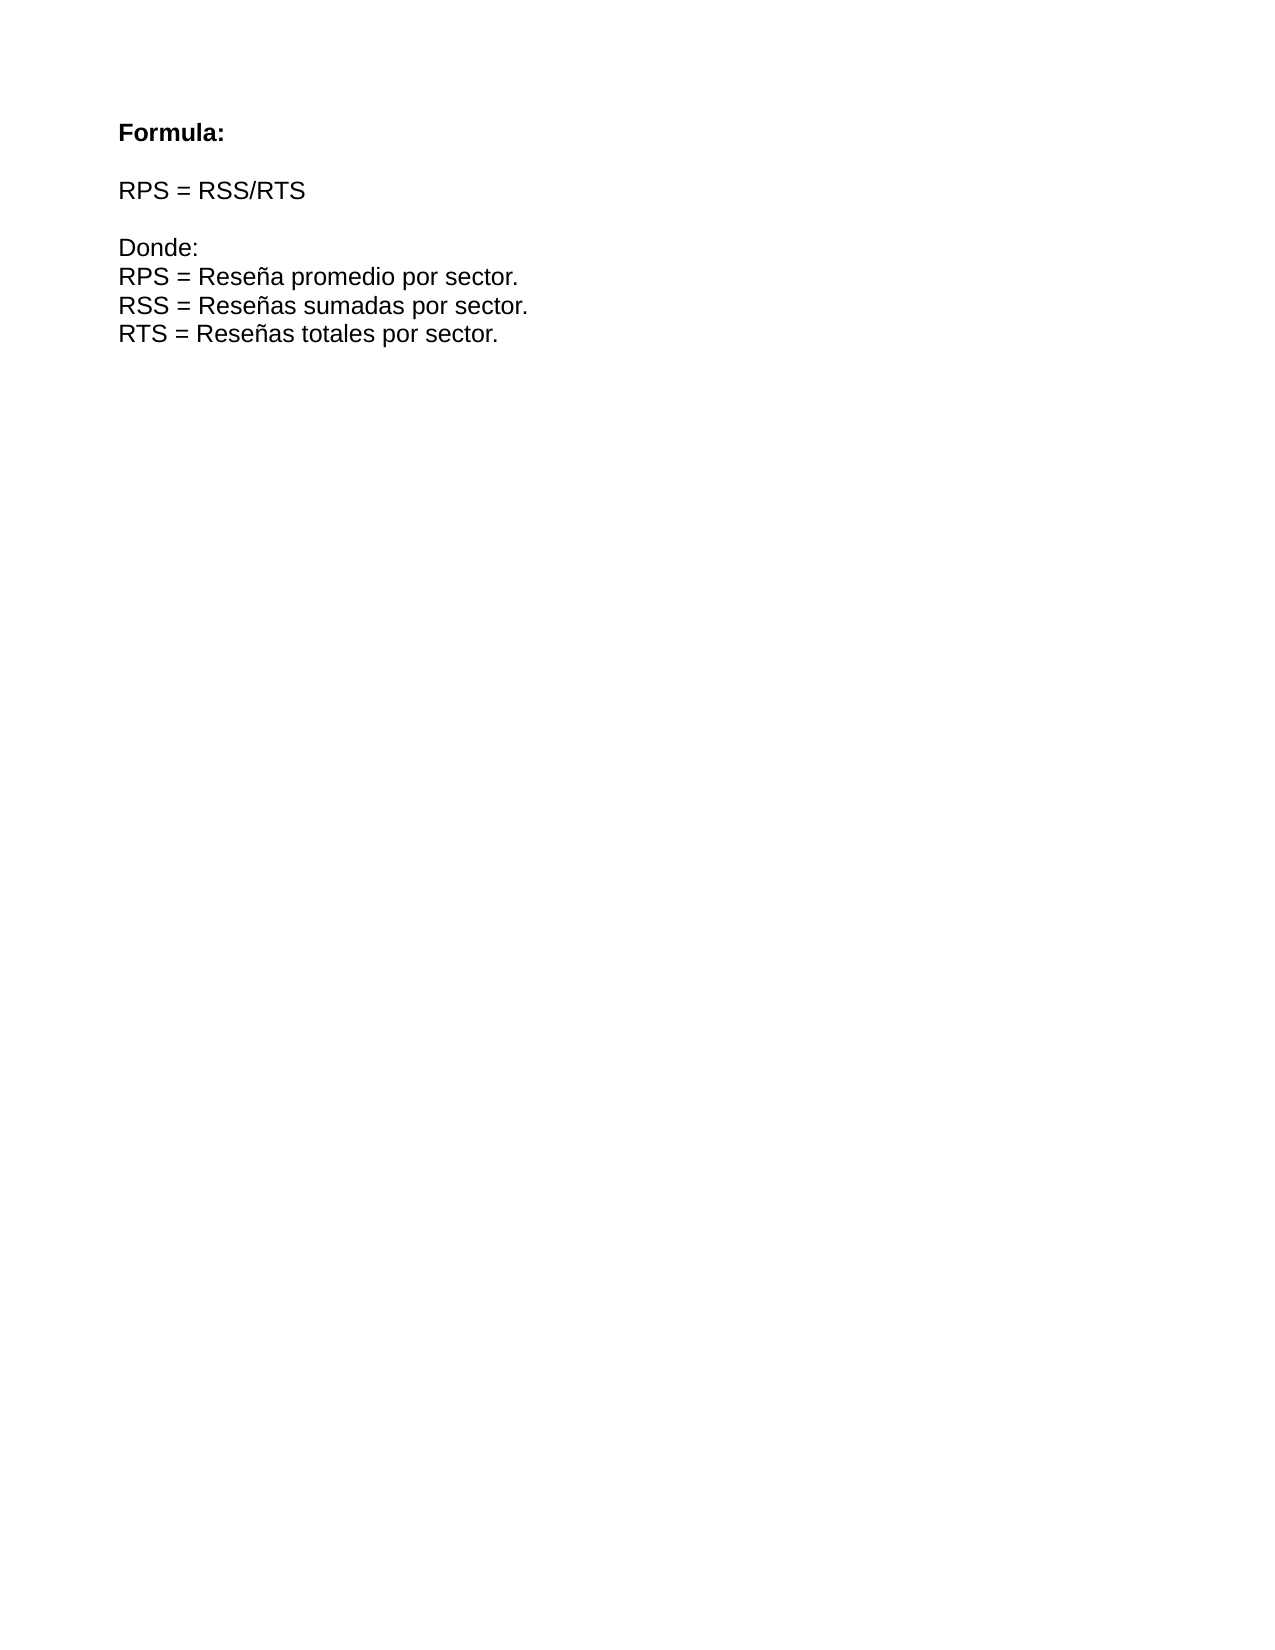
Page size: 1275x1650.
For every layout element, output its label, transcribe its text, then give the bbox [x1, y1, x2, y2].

text Formula: [118, 118, 1157, 147]
text Donde: [118, 233, 1157, 262]
text RTS = Reseñas totales por sector. [118, 319, 1157, 348]
text RPS = Reseña promedio por sector. [118, 262, 1157, 291]
text RPS = RSS/RTS [118, 176, 1157, 204]
text RSS = Reseñas sumadas por sector. [118, 291, 1157, 319]
